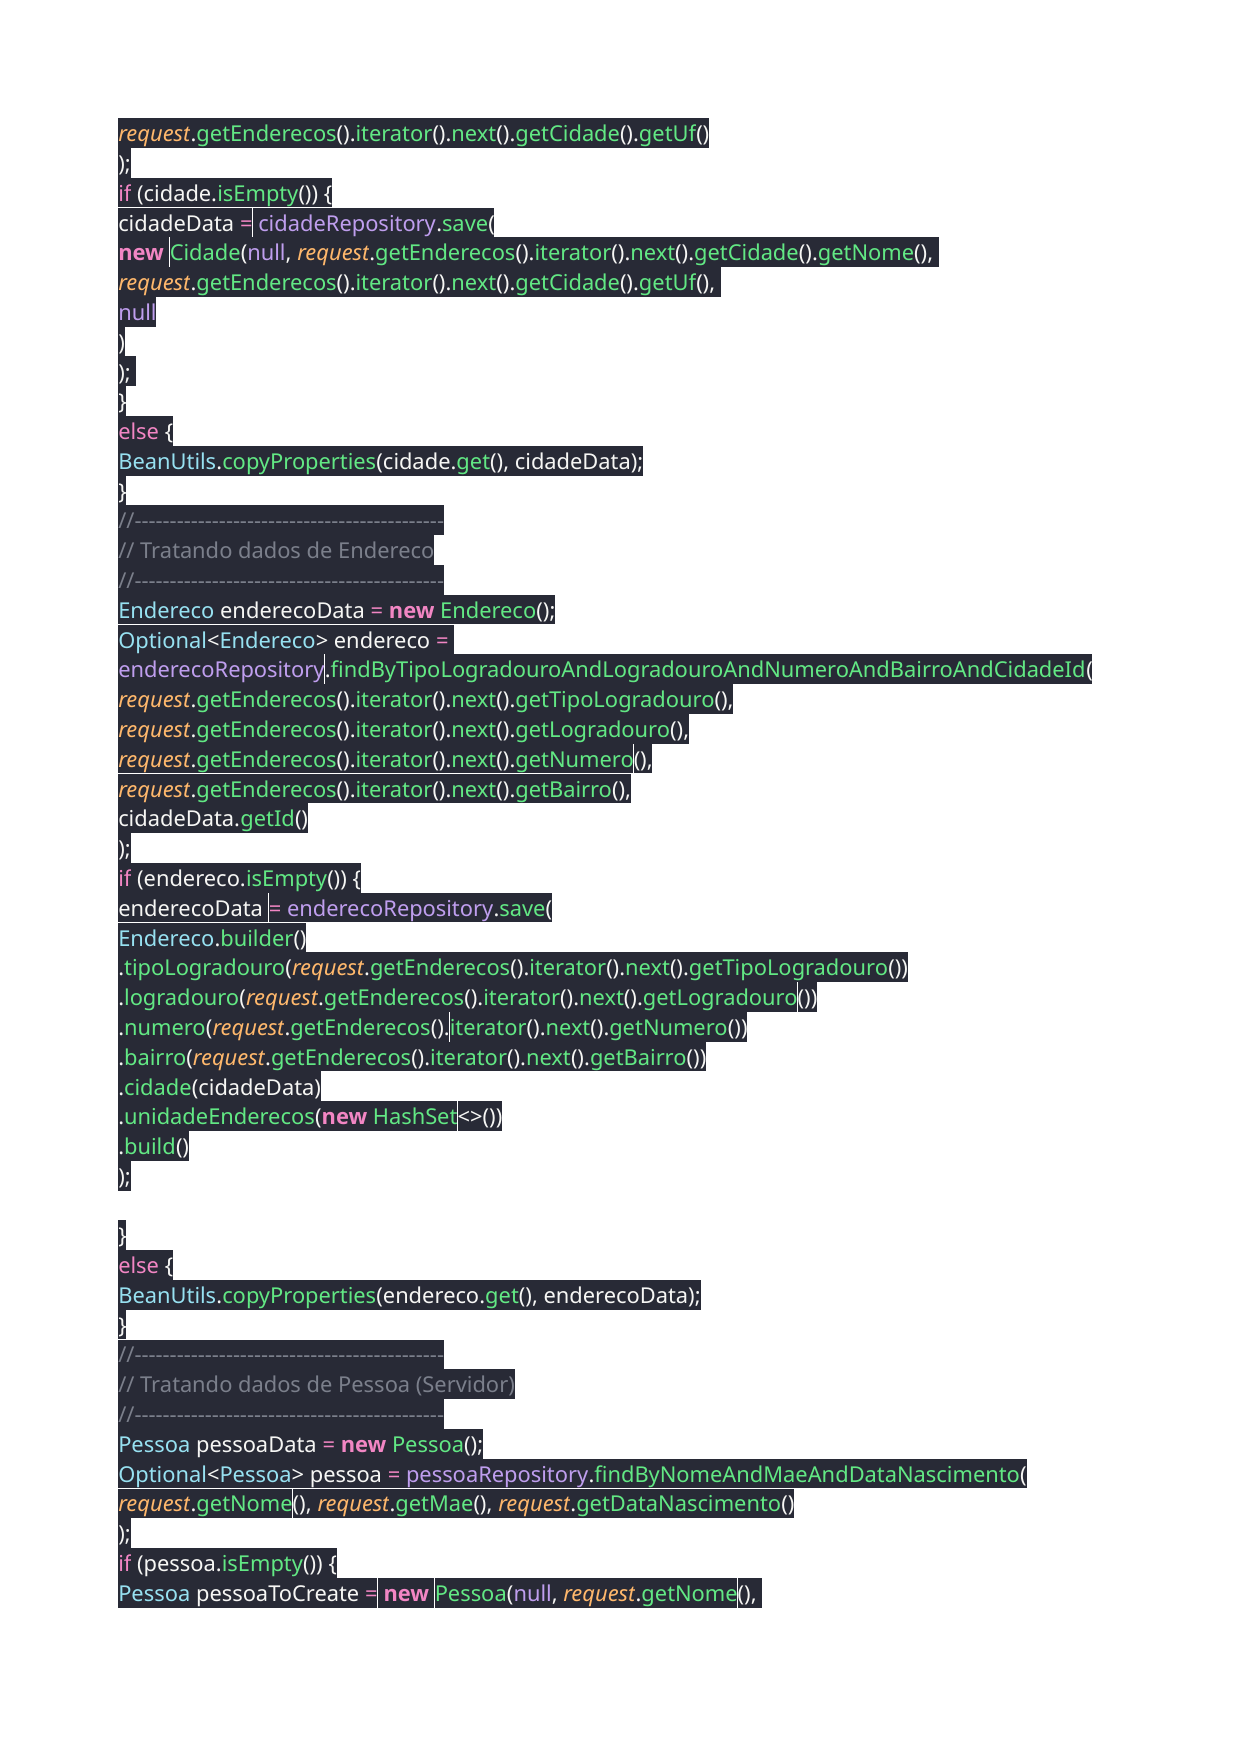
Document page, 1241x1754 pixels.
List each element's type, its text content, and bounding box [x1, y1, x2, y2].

text //-------------------------------------------- [118, 1339, 1122, 1369]
text Endereco.builder() [118, 922, 1122, 952]
text Endereco enderecoData = new Endereco(); [118, 595, 1122, 624]
text request.getNome(), request.getMae(), request.getDataNascimento() [118, 1488, 1122, 1518]
text Optional<Pessoa> pessoa = pessoaRepository.findByNomeAndMaeAndDataNascimento( [118, 1459, 1122, 1488]
text } [118, 1220, 1122, 1250]
text new Cidade(null, request.getEnderecos().iterator().next().getCidade().getNome(), [118, 237, 1122, 267]
text request.getEnderecos().iterator().next().getNumero(), [118, 744, 1122, 773]
text .bairro(request.getEnderecos().iterator().next().getBairro()) [118, 1042, 1122, 1071]
text Pessoa pessoaToCreate = new Pessoa(null, request.getNome(), [118, 1578, 1122, 1608]
text cidadeData.getId() [118, 803, 1122, 833]
text null [118, 297, 1122, 327]
text .cidade(cidadeData) [118, 1071, 1122, 1101]
text .logradouro(request.getEnderecos().iterator().next().getLogradouro()) [118, 982, 1122, 1012]
text if (cidade.isEmpty()) { [118, 178, 1122, 207]
text } [118, 1310, 1122, 1339]
text request.getEnderecos().iterator().next().getBairro(), [118, 773, 1122, 803]
text ); [118, 356, 1122, 386]
text ) [118, 327, 1122, 356]
text request.getEnderecos().iterator().next().getCidade().getUf() [118, 118, 1122, 148]
text if (endereco.isEmpty()) { [118, 863, 1122, 893]
text ); [118, 1161, 1122, 1191]
text else { [118, 416, 1122, 446]
text request.getEnderecos().iterator().next().getCidade().getUf(), [118, 267, 1122, 297]
text request.getEnderecos().iterator().next().getTipoLogradouro(), [118, 684, 1122, 714]
text .unidadeEnderecos(new HashSet<>()) [118, 1101, 1122, 1131]
text .build() [118, 1131, 1122, 1161]
text request.getEnderecos().iterator().next().getLogradouro(), [118, 714, 1122, 744]
text //-------------------------------------------- [118, 565, 1122, 595]
text cidadeData = cidadeRepository.save( [118, 207, 1122, 237]
text if (pessoa.isEmpty()) { [118, 1548, 1122, 1578]
text } [118, 476, 1122, 505]
text ); [118, 1518, 1122, 1548]
text else { [118, 1250, 1122, 1280]
text .tipoLogradouro(request.getEnderecos().iterator().next().getTipoLogradouro()) [118, 952, 1122, 982]
text // Tratando dados de Endereco [118, 535, 1122, 565]
text .numero(request.getEnderecos().iterator().next().getNumero()) [118, 1012, 1122, 1042]
text enderecoData = enderecoRepository.save( [118, 893, 1122, 922]
text BeanUtils.copyProperties(cidade.get(), cidadeData); [118, 446, 1122, 476]
text Pessoa pessoaData = new Pessoa(); [118, 1429, 1122, 1459]
text Optional<Endereco> endereco = enderecoRepository.findByTipoLogradouroAndLogradouroAndNumeroAndBairroAndCidadeId( [118, 624, 1122, 684]
text ); [118, 833, 1122, 863]
text BeanUtils.copyProperties(endereco.get(), enderecoData); [118, 1280, 1122, 1310]
text //-------------------------------------------- [118, 505, 1122, 535]
text // Tratando dados de Pessoa (Servidor) [118, 1369, 1122, 1399]
text ); [118, 148, 1122, 178]
text //-------------------------------------------- [118, 1399, 1122, 1429]
text } [118, 386, 1122, 416]
